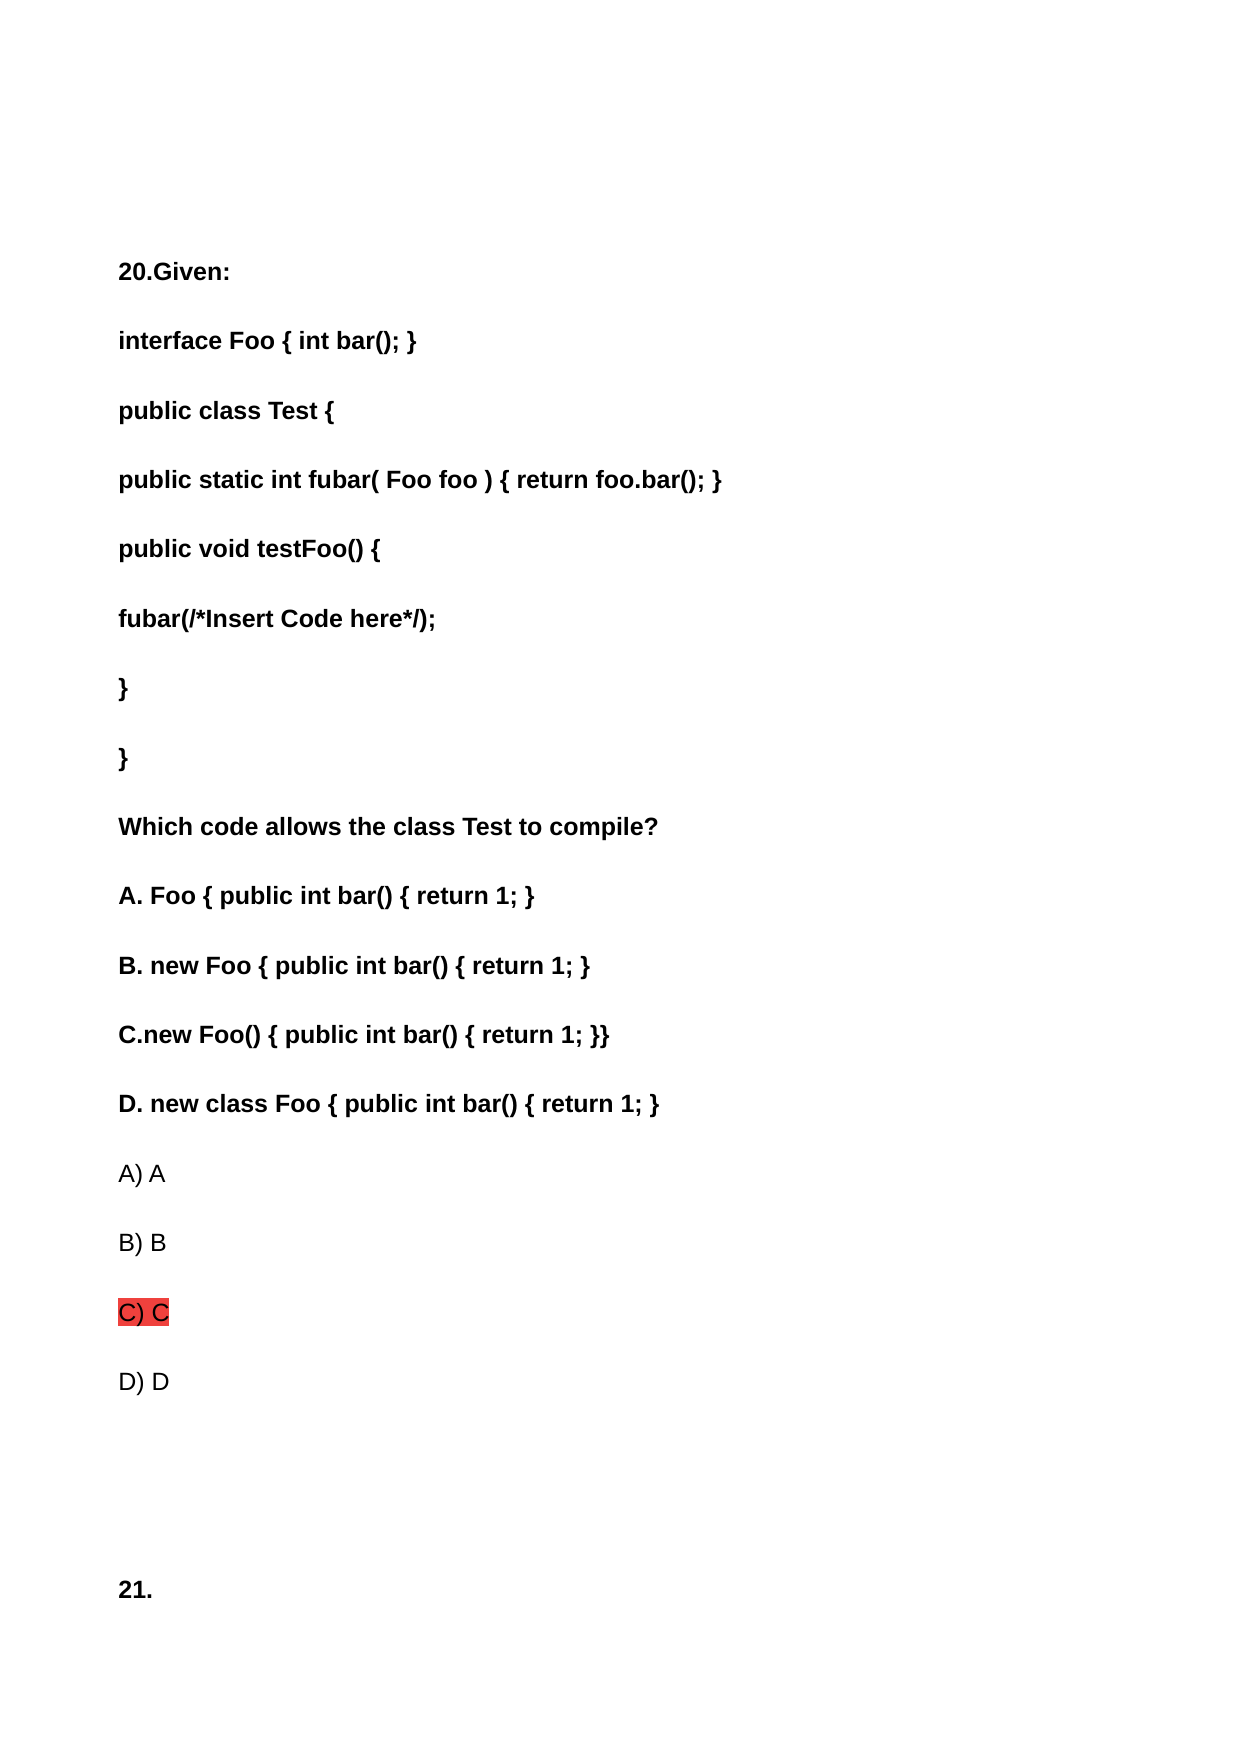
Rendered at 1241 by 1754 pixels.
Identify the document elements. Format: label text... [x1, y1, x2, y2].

text B) B [118, 1228, 1122, 1257]
text public static int fubar( Foo foo ) { return foo.bar(); } [118, 465, 1122, 494]
text B. new Foo { public int bar() { return 1; } [118, 951, 1122, 979]
text public class Test { [118, 396, 1122, 424]
text } [118, 673, 1122, 702]
text C) C [118, 1297, 1122, 1326]
text Which code allows the class Test to compile? [118, 812, 1122, 841]
text A. Foo { public int bar() { return 1; } [118, 881, 1122, 910]
text } [118, 742, 1122, 771]
text fubar(/*Insert Code here*/); [118, 604, 1122, 632]
text D. new class Foo { public int bar() { return 1; } [118, 1089, 1122, 1118]
text D) D [118, 1367, 1122, 1396]
text public void testFoo() { [118, 534, 1122, 563]
text 21. [118, 1575, 1122, 1604]
text C.new Foo() { public int bar() { return 1; }} [118, 1020, 1122, 1049]
text 20.Given: [118, 257, 1122, 286]
text A) A [118, 1159, 1122, 1187]
text interface Foo { int bar(); } [118, 326, 1122, 355]
